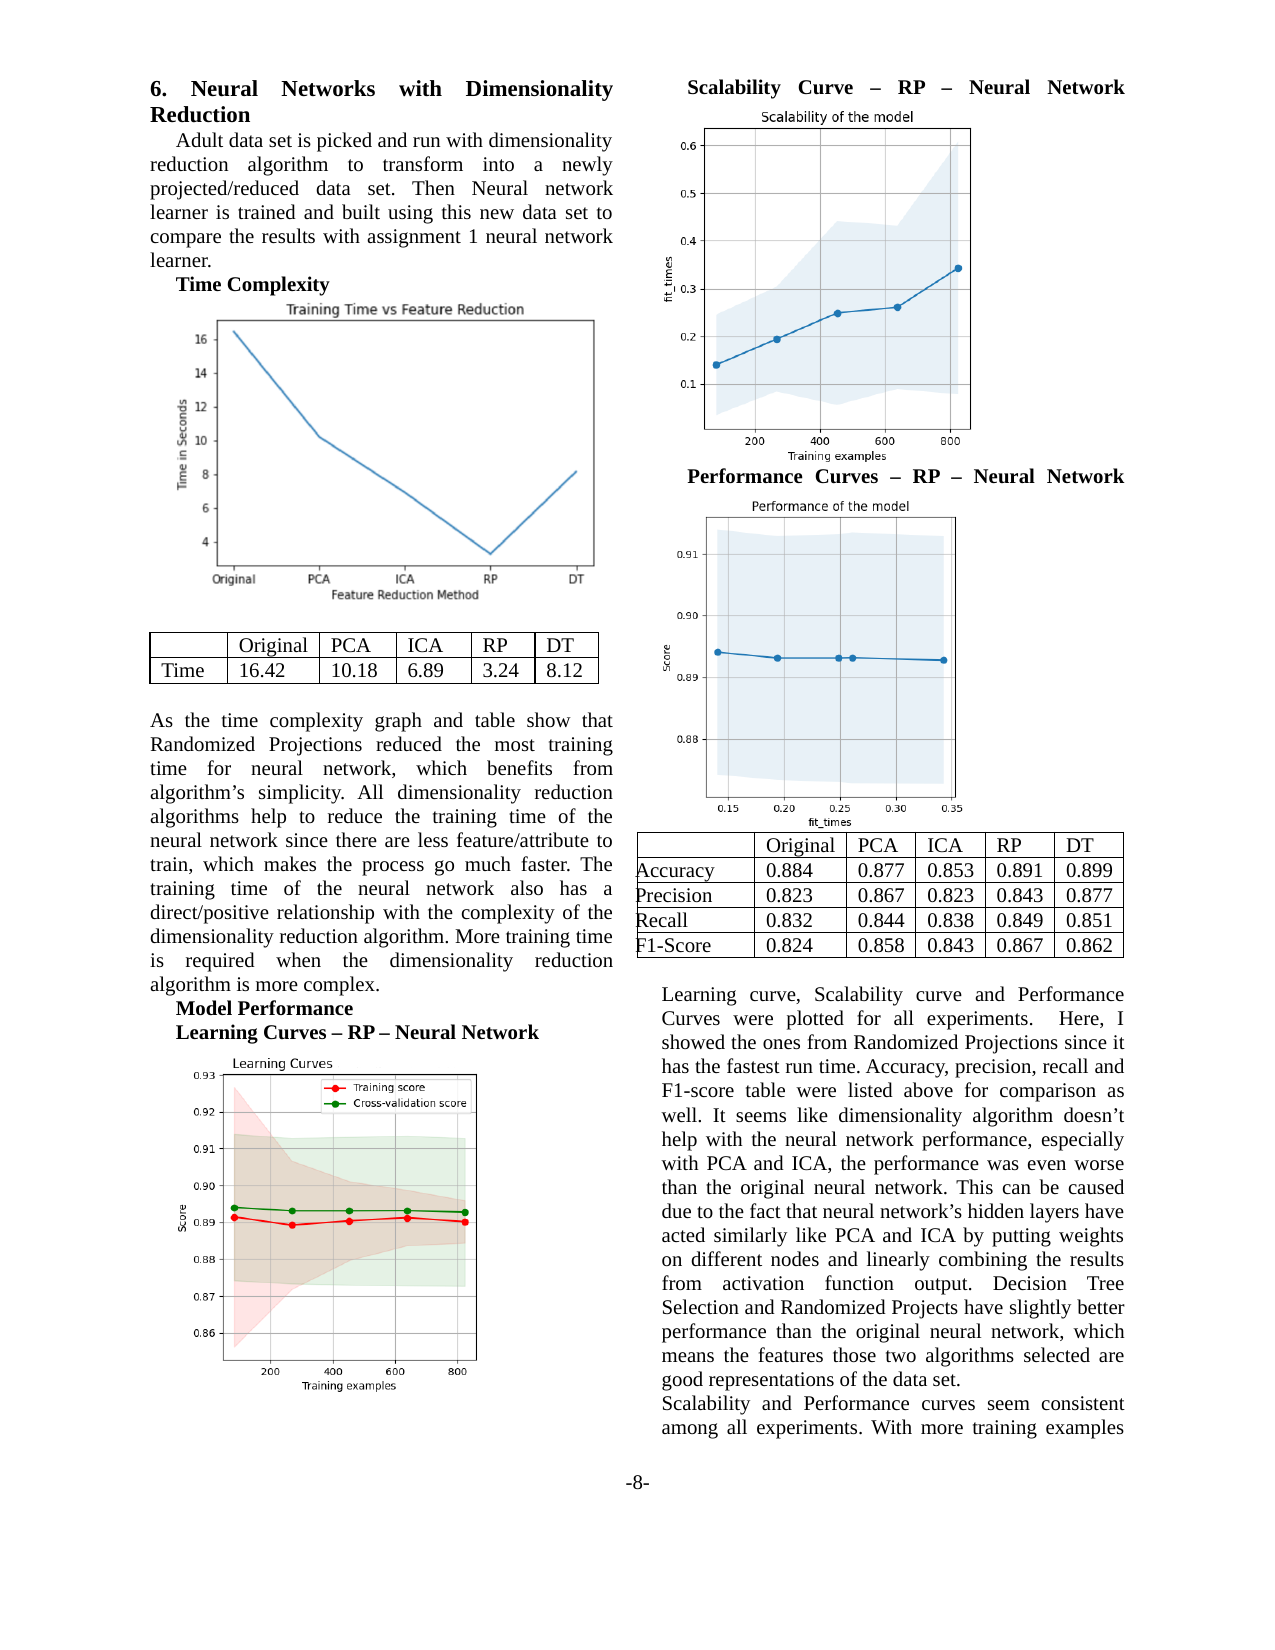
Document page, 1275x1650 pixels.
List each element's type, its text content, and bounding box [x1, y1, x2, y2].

table_cell 0.832 [755, 908, 846, 932]
table_cell 0.823 [916, 883, 985, 907]
text As the time complexity graph and table show that Randomized Projections reduced the most training time for neural network, which benefits from algorithm’s simplicity. All dimensionality reduction algorithms help to reduce the training time of the neural network since there are less feature/attribute to train, which makes the process go much faster. The training time of the neural network also has a direct/positive relationship with the complexity of the dimensionality reduction algorithm. More training time is required when the dimensionality reduction algorithm is more complex. [150, 707, 613, 996]
table_cell 3.24 [472, 658, 534, 682]
table_header RP [986, 833, 1054, 857]
text Learning Curves – RP – Neural Network [150, 1020, 613, 1044]
table_cell 0.877 [1055, 883, 1123, 907]
text Model Performance [150, 996, 613, 1020]
table_cell 0.891 [986, 858, 1054, 882]
table_cell 0.843 [986, 883, 1054, 907]
text Performance Curves – RP – Neural Network [661, 464, 1125, 832]
table_cell 0.838 [916, 908, 985, 932]
table_cell Precision [638, 883, 754, 907]
table_header DT [1055, 833, 1123, 857]
text Learning curve, Scalability curve and Performance Curves were plotted for all experiments. Here, I showed the ones from Randomized Projections since it has the fastest run time. Accuracy, precision, recall and F1-score table were listed above for comparison as well. It seems like dimensionality algorithm doesn’t help with the neural network performance, especially with PCA and ICA, the performance was even worse than the original neural network. This can be caused due to the fact that neural network’s hidden layers have acted similarly like PCA and ICA by putting weights on different nodes and linearly combining the results from activation function output. Decision Tree Selection and Randomized Projects have slightly better performance than the original neural network, which means the features those two algorithms selected are good representations of the data set. [661, 982, 1125, 1391]
table_cell 0.844 [847, 908, 915, 932]
table_cell 0.867 [986, 933, 1054, 957]
subtitle 6. Neural Networks with Dimensionality Reduction [150, 75, 613, 128]
table_cell 0.858 [847, 933, 915, 957]
table_cell 0.867 [847, 883, 915, 907]
text Time Complexity [150, 272, 613, 296]
table_cell F1-Score [638, 933, 754, 957]
table_cell 0.899 [1055, 858, 1123, 882]
text Scalability Curve – RP – Neural Network [661, 75, 1125, 464]
table_header PCA [320, 633, 396, 657]
table_header Original [755, 833, 846, 857]
table_cell 10.18 [320, 658, 396, 682]
table_header RP [472, 633, 534, 657]
table_cell Accuracy [638, 858, 754, 882]
text Adult data set is picked and run with dimensionality reduction algorithm to transform into a newly projected/reduced data set. Then Neural network learner is trained and built using this new data set to compare the results with assignment 1 neural network learner. [150, 128, 613, 272]
table_header Original [228, 633, 319, 657]
table_cell 0.849 [986, 908, 1054, 932]
table_cell 0.877 [847, 858, 915, 882]
table_header ICA [916, 833, 985, 857]
table_cell Recall [638, 908, 754, 932]
table_cell 0.853 [916, 858, 985, 882]
table_cell 0.824 [755, 933, 846, 957]
table_header [151, 633, 227, 657]
table_cell 0.862 [1055, 933, 1123, 957]
table_cell 8.12 [536, 658, 598, 682]
table_cell 0.823 [755, 883, 846, 907]
table_header PCA [847, 833, 915, 857]
table_header ICA [397, 633, 471, 657]
table_cell 0.851 [1055, 908, 1123, 932]
table_header [638, 833, 754, 857]
table_header DT [536, 633, 598, 657]
table_cell 0.884 [755, 858, 846, 882]
text Scalability and Performance curves seem consistent among all experiments. With more training examples [661, 1391, 1125, 1439]
table_cell 6.89 [397, 658, 471, 682]
table_cell 0.843 [916, 933, 985, 957]
table_cell Time [151, 658, 227, 682]
table_cell 16.42 [228, 658, 319, 682]
